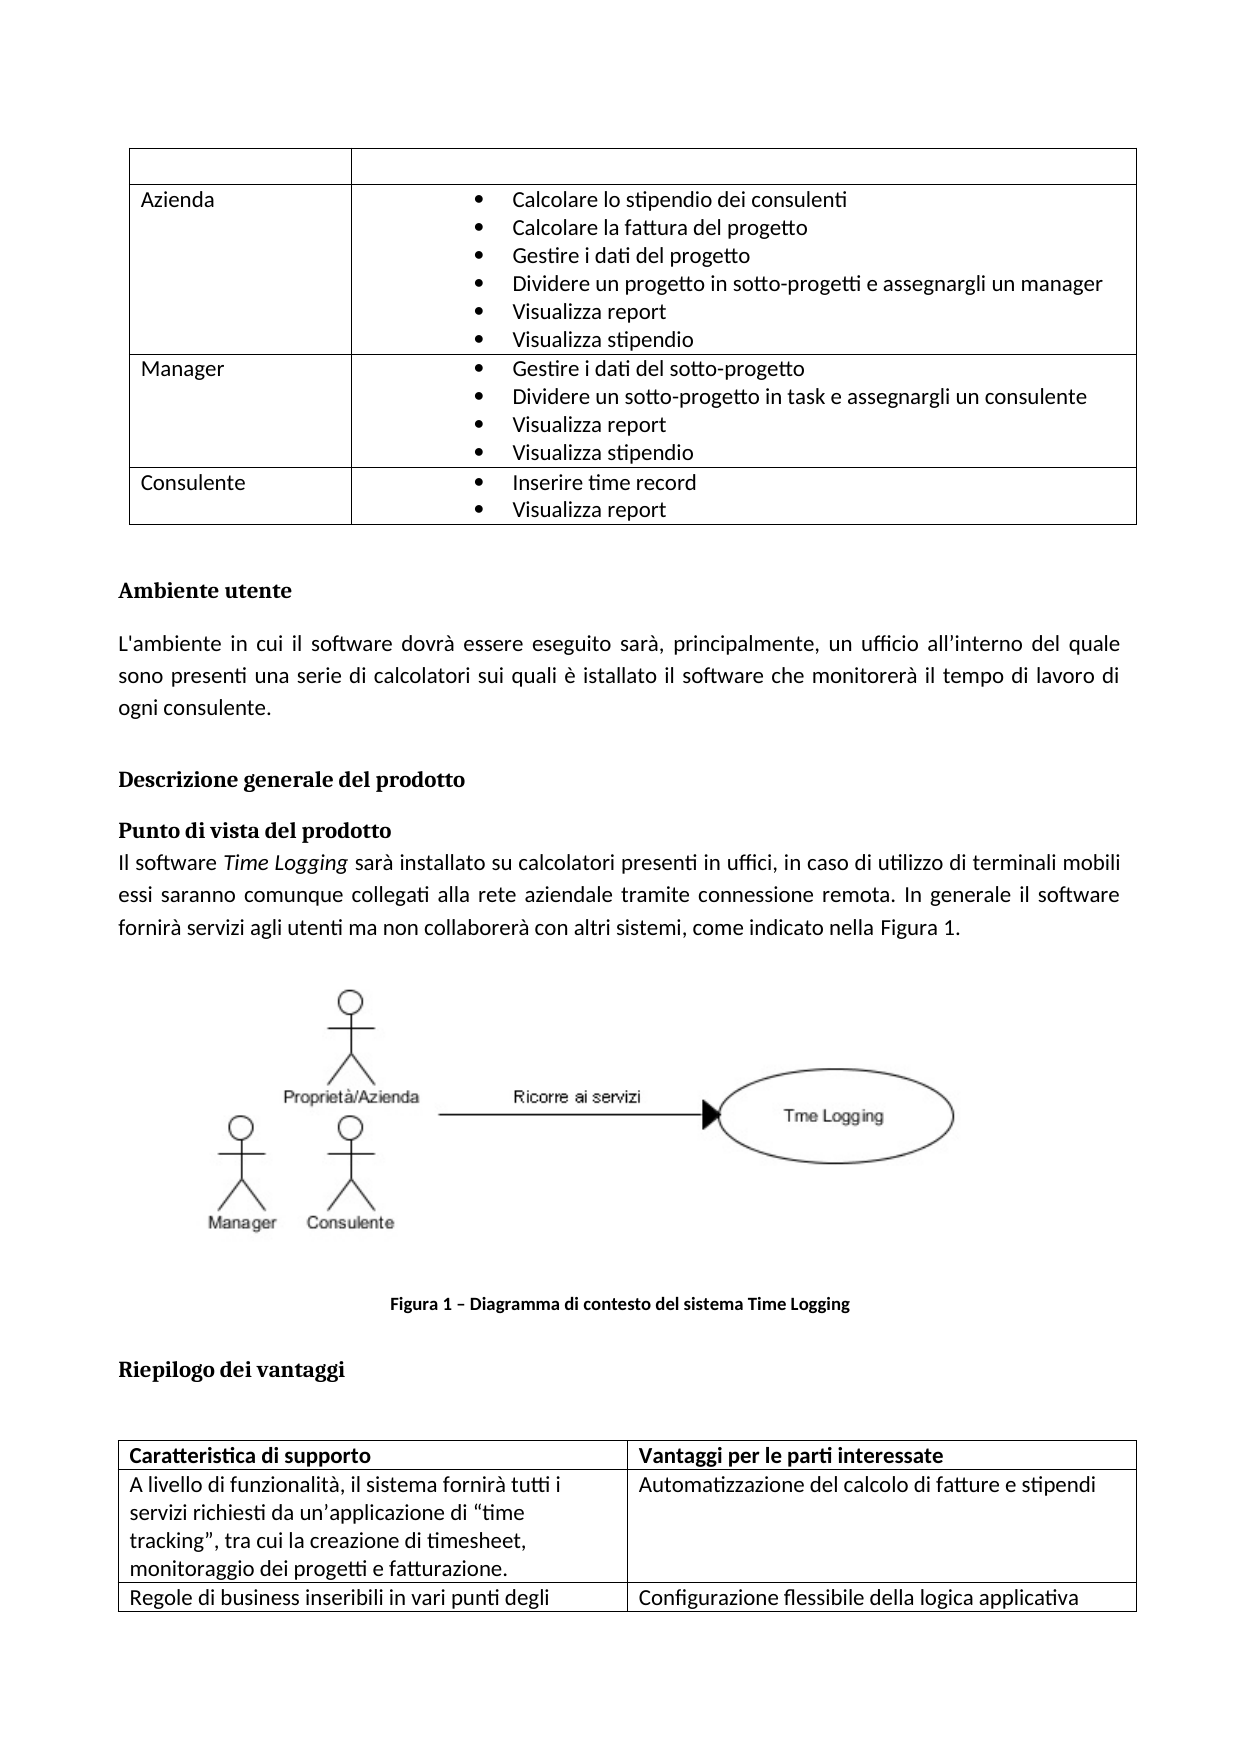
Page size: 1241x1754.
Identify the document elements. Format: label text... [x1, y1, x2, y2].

table_header Vantaggi per le parti interessate [628, 1441, 1136, 1469]
table_cell Inserire time record Visualizza report [352, 468, 1136, 524]
text Ambiente utente [118, 578, 1122, 604]
table_cell Azienda [130, 185, 351, 353]
text L'ambiente in cui il software dovrà essere eseguito sarà, principalmente, un ufficio all’interno del quale sono presenti una serie di calcolatori sui quali è istallato il software che monitorerà il tempo di lavoro di ogni consulente. [118, 629, 1122, 721]
table_cell Manager [130, 355, 351, 467]
subtitle Riepilogo dei vantaggi [118, 1357, 1122, 1383]
table_header [130, 149, 351, 184]
table_cell Configurazione flessibile della logica applicativa [628, 1583, 1136, 1611]
text Figura 1 – Diagramma di contesto del sistema Time Logging [118, 1292, 1122, 1315]
table_cell Gestire i dati del sotto-progetto Dividere un sotto-progetto in task e assegnargli un consulente Visualizza report Visualizza stipendio [352, 355, 1136, 467]
subtitle Descrizione generale del prodotto [118, 767, 1122, 793]
table_cell Calcolare lo stipendio dei consulenti Calcolare la fattura del progetto Gestire i dati del progetto Dividere un progetto in sotto-progetti e assegnargli un manager Visualizza report Visualizza stipendio [352, 185, 1136, 353]
table_cell A livello di funzionalità, il sistema fornirà tutti i servizi richiesti da un’applicazione di “time tracking”, tra cui la creazione di timesheet, monitoraggio dei progetti e fatturazione. [119, 1470, 627, 1582]
table_cell Consulente [130, 468, 351, 524]
table_header Caratteristica di supporto [119, 1441, 627, 1469]
text Il software Time Logging sarà installato su calcolatori presenti in uffici, in caso di utilizzo di terminali mobili essi saranno comunque collegati alla rete aziendale tramite connessione remota. In generale il software fornirà servizi agli utenti ma non collaborerà con altri sistemi, come indicato nella Figura 1. [118, 848, 1122, 941]
table_cell Automatizzazione del calcolo di fatture e stipendi [628, 1470, 1136, 1582]
table_cell Regole di business inseribili in vari punti degli [119, 1583, 627, 1611]
subtitle Punto di vista del prodotto [118, 818, 1122, 844]
table_header [352, 149, 1136, 184]
